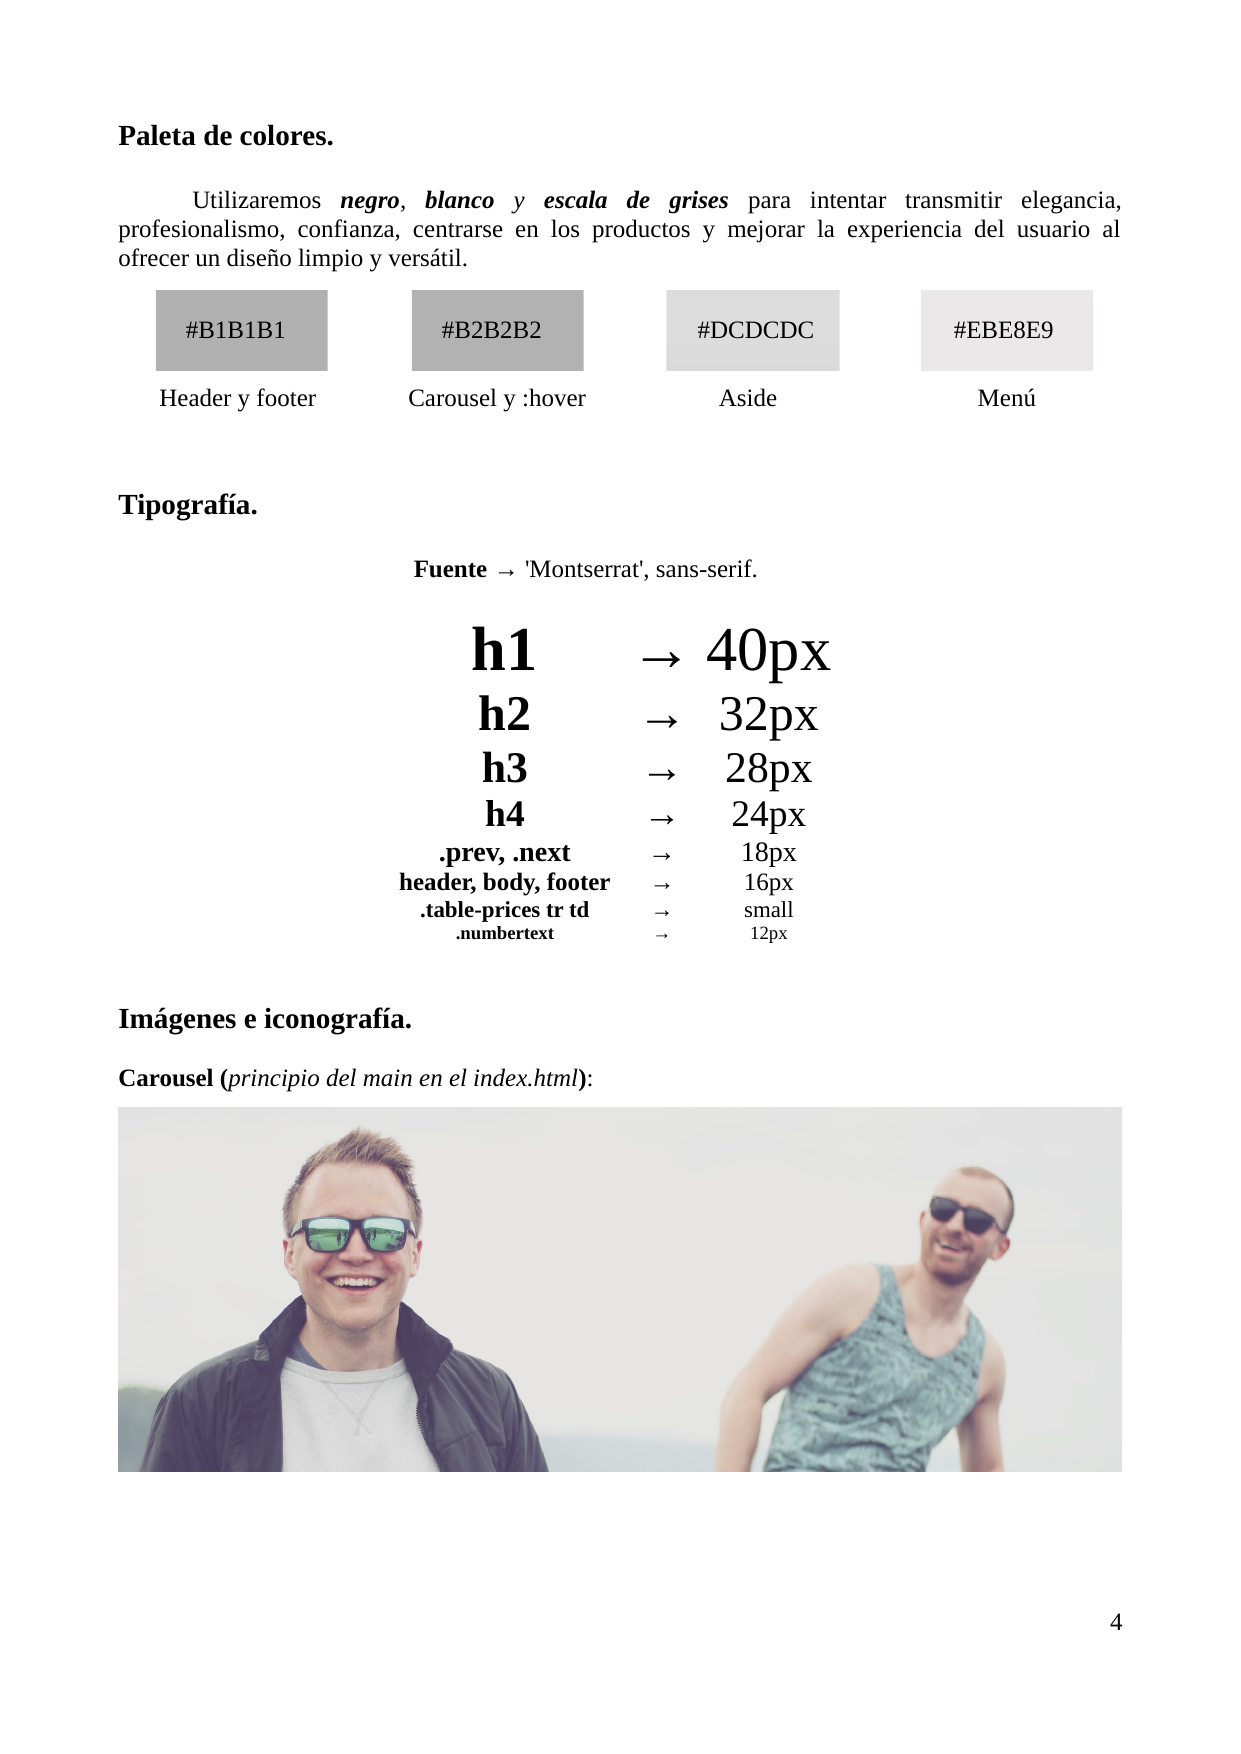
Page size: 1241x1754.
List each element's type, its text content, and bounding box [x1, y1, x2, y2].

table_cell 32px [697, 684, 841, 741]
table_cell header, body, footer [383, 867, 627, 896]
table_header → [627, 612, 697, 684]
picture [155, 290, 328, 371]
text Imágenes e iconografía. [118, 1001, 1122, 1035]
text Carousel (principio del main en el index.html): [118, 1063, 1122, 1092]
table_cell → [627, 835, 697, 867]
text Utilizaremos negro, blanco y escala de grises para intentar transmitir elegancia, profesionalismo, confianza, centrarse en los productos y mejorar la experiencia del usuario al ofrecer un diseño limpio y versátil. [118, 185, 1122, 271]
table_cell → [627, 741, 697, 791]
table_cell h4 [383, 791, 627, 834]
table_header 40px [697, 612, 841, 684]
table_cell small [697, 896, 841, 922]
table_cell 18px [697, 835, 841, 867]
text Tipografía. [118, 487, 1122, 521]
table_cell h3 [383, 741, 627, 791]
table_cell 16px [697, 867, 841, 896]
table_cell .numbertext [383, 922, 627, 944]
table_cell → [627, 867, 697, 896]
picture [666, 290, 840, 371]
table_cell → [627, 896, 697, 922]
text Paleta de colores. [118, 118, 1122, 152]
picture [118, 1107, 1123, 1472]
table_cell 28px [697, 741, 841, 791]
table_cell .prev, .next [383, 835, 627, 867]
table_cell 12px [697, 922, 841, 944]
table_cell → [627, 791, 697, 834]
table_cell → [627, 684, 697, 741]
text Fuente → 'Montserrat', sans-serif. [118, 554, 1122, 583]
table_cell .table-prices tr td [383, 896, 627, 922]
table_cell 24px [697, 791, 841, 834]
picture [411, 290, 584, 371]
picture [920, 290, 1093, 371]
table_cell → [627, 922, 697, 944]
table_header h1 [383, 612, 627, 684]
table_cell h2 [383, 684, 627, 741]
